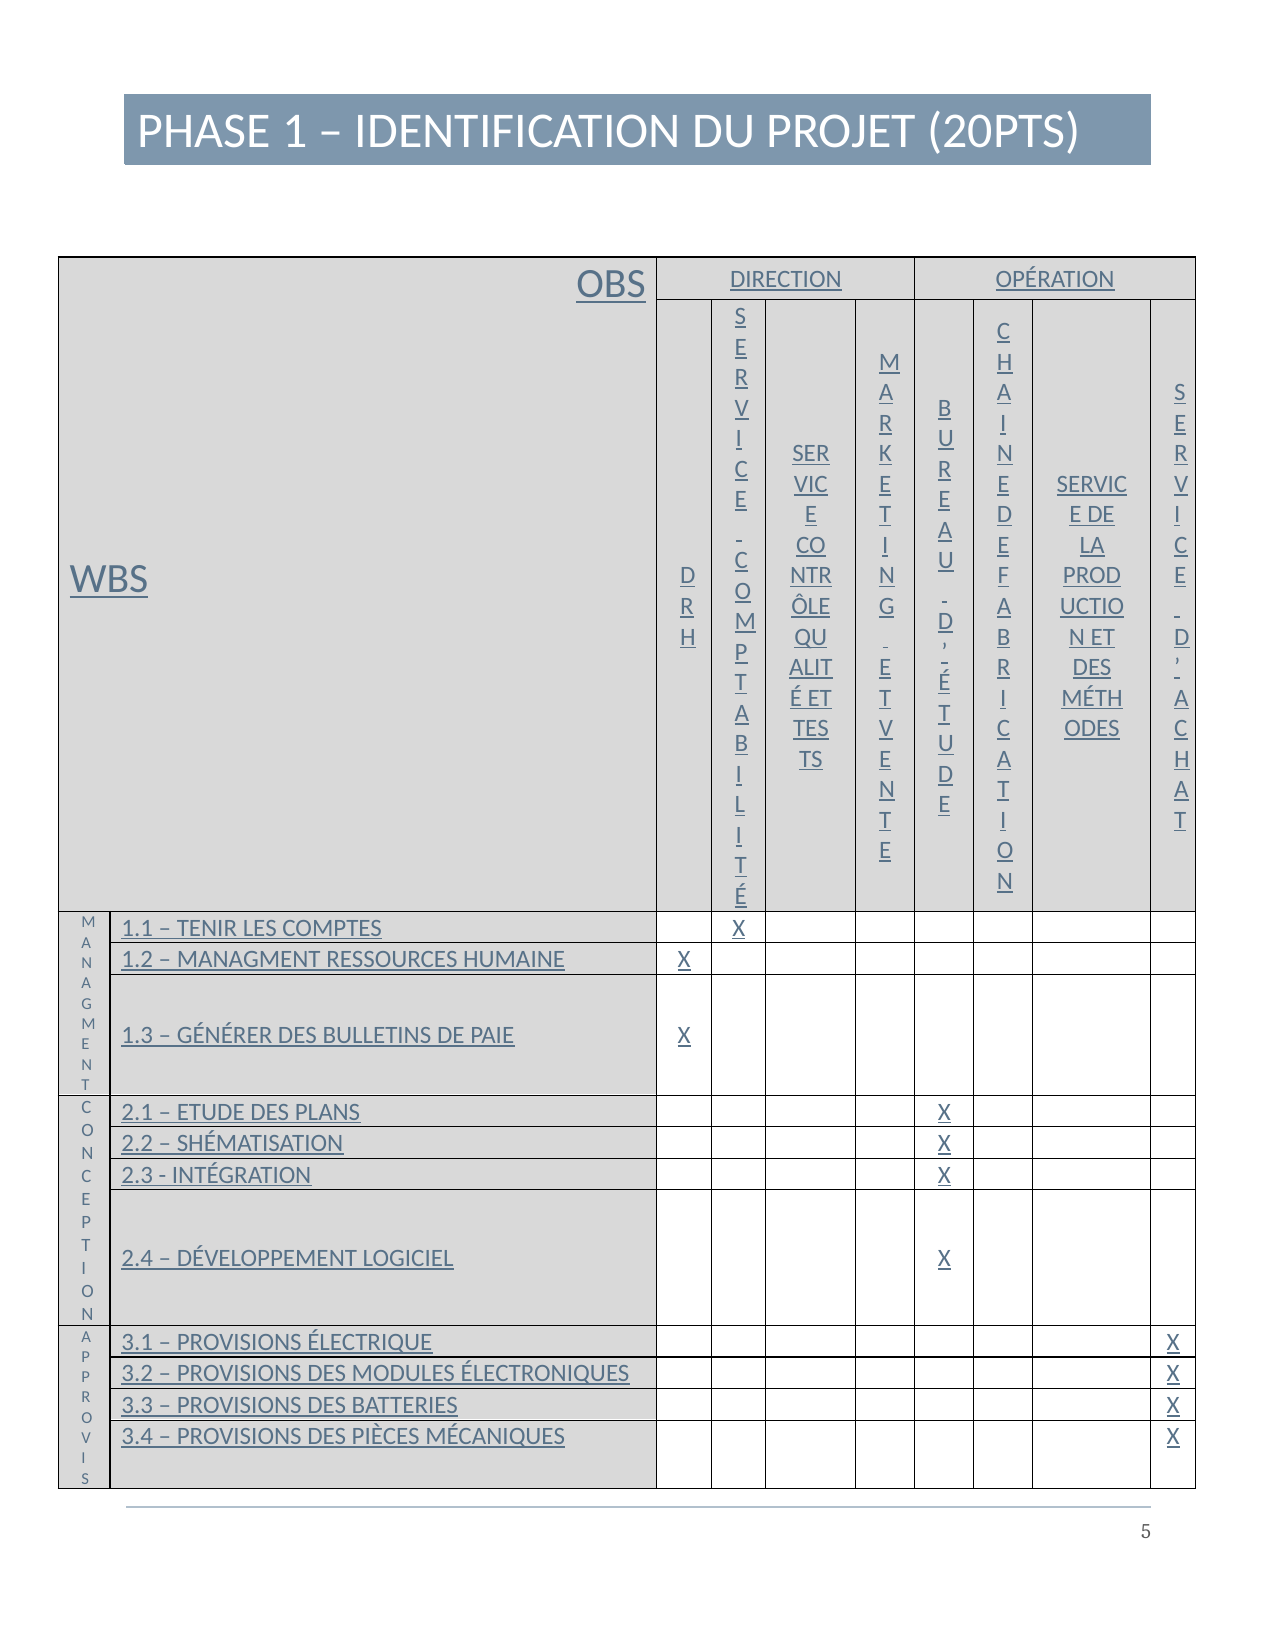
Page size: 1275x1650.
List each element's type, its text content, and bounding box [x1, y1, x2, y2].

table_cell Service comptabilité [712, 300, 765, 911]
table_cell 1.3 – Générer des bulletins de paie [111, 975, 656, 1094]
table_cell 2.1 – Etude des plans [111, 1096, 656, 1126]
table_cell [712, 1358, 765, 1388]
table_cell [856, 912, 914, 942]
table_cell [766, 975, 855, 1094]
table_cell [856, 1421, 914, 1488]
table_cell [915, 912, 973, 942]
table_cell DRH [657, 300, 711, 911]
table_cell [915, 1389, 973, 1419]
table_cell [712, 1389, 765, 1419]
table_cell [974, 1159, 1032, 1189]
table_cell 3.1 – Provisions électrique [111, 1326, 656, 1356]
table_cell [856, 1190, 914, 1325]
table_cell [657, 1421, 711, 1488]
table_cell [766, 1326, 855, 1356]
table_cell [1151, 1127, 1195, 1158]
table_cell Conception [59, 1096, 109, 1325]
table_cell [974, 1096, 1032, 1126]
table_cell [1033, 1326, 1150, 1356]
table_cell [856, 1159, 914, 1189]
table_cell [766, 1127, 855, 1158]
table_cell [1033, 1358, 1150, 1388]
table_cell [915, 943, 973, 974]
table_cell [856, 1096, 914, 1126]
table_cell 2.3 - Intégration [111, 1159, 656, 1189]
table_cell [1033, 1421, 1150, 1488]
table_cell [974, 912, 1032, 942]
table_cell X [1151, 1326, 1195, 1356]
table_cell 1.1 – Tenir les comptes [111, 912, 656, 942]
table_cell [974, 1358, 1032, 1388]
table_header Opération [915, 258, 1195, 299]
table_header Direction [657, 258, 914, 299]
table_cell X [657, 943, 711, 974]
table_cell Bureau d’étude [915, 300, 973, 911]
table_cell [1151, 975, 1195, 1094]
table_cell [856, 975, 914, 1094]
table_cell [766, 1190, 855, 1325]
table_cell X [712, 912, 765, 942]
table_cell [974, 1421, 1032, 1488]
table_cell [657, 1127, 711, 1158]
table_cell [856, 943, 914, 974]
table_cell 3.4 – Provisions des pièces mécaniques [111, 1421, 656, 1488]
table_cell X [1151, 1358, 1195, 1388]
table_cell [712, 975, 765, 1094]
table_cell [1033, 1096, 1150, 1126]
table_cell X [1151, 1389, 1195, 1419]
table_cell [1033, 1389, 1150, 1419]
table_cell X [915, 1190, 973, 1325]
table_cell X [915, 1159, 973, 1189]
table_cell [1151, 943, 1195, 974]
table_cell [712, 1159, 765, 1189]
table_cell [1151, 912, 1195, 942]
table_cell [856, 1326, 914, 1356]
table_cell [856, 1389, 914, 1419]
table_cell [657, 1159, 711, 1189]
table_cell X [1151, 1421, 1195, 1488]
table_cell [766, 1096, 855, 1126]
table_cell [657, 1358, 711, 1388]
table_cell Service d’achat [1151, 300, 1195, 911]
table_cell [974, 1190, 1032, 1325]
table_cell [766, 1159, 855, 1189]
table_cell [766, 1389, 855, 1419]
table_cell Service de la production et des méthodes [1033, 300, 1150, 911]
table_cell [657, 1326, 711, 1356]
table_cell [1033, 975, 1150, 1094]
table_cell 2.4 – Développement logiciel [111, 1190, 656, 1325]
table_cell [1151, 1096, 1195, 1126]
table_cell [712, 1127, 765, 1158]
table_cell [657, 1190, 711, 1325]
table_cell [1033, 943, 1150, 974]
table_cell Marketing et vente [856, 300, 914, 911]
table_cell [856, 1358, 914, 1388]
table_cell [712, 1421, 765, 1488]
table_cell [657, 1389, 711, 1419]
table_header OBS WBS [59, 258, 656, 911]
table_cell [974, 1389, 1032, 1419]
table_cell [766, 1358, 855, 1388]
table_cell [712, 943, 765, 974]
table_cell [1033, 912, 1150, 942]
table_cell 3.2 – Provisions des modules électroniques [111, 1358, 656, 1388]
table_cell Service contrôle qualité et tests [766, 300, 855, 911]
table_cell X [915, 1127, 973, 1158]
table_cell [766, 943, 855, 974]
table_cell X [657, 975, 711, 1094]
table_cell 1.2 – Managment ressources humaine [111, 943, 656, 974]
table_cell [915, 1358, 973, 1388]
table_cell 2.2 – Shématisation [111, 1127, 656, 1158]
table_cell [974, 1326, 1032, 1356]
table_cell [974, 943, 1032, 974]
table_cell [1151, 1190, 1195, 1325]
table_cell [657, 912, 711, 942]
table_cell [915, 1326, 973, 1356]
table_cell Managment [59, 912, 109, 1094]
table_cell [974, 975, 1032, 1094]
table_cell [712, 1326, 765, 1356]
table_cell [766, 912, 855, 942]
table_cell [1151, 1159, 1195, 1189]
table_cell [712, 1096, 765, 1126]
table_cell [657, 1096, 711, 1126]
table_cell [1033, 1159, 1150, 1189]
table_cell [1033, 1127, 1150, 1158]
table_cell 3.3 – Provisions des batteries [111, 1389, 656, 1419]
table_cell [915, 975, 973, 1094]
table_cell [915, 1421, 973, 1488]
table_cell [766, 1421, 855, 1488]
table_cell [974, 1127, 1032, 1158]
table_cell [712, 1190, 765, 1325]
table_cell Approvis [59, 1326, 109, 1488]
table_cell X [915, 1096, 973, 1126]
table_cell [856, 1127, 914, 1158]
table_cell [1033, 1190, 1150, 1325]
table_cell Chaine de fabrication [974, 300, 1032, 911]
